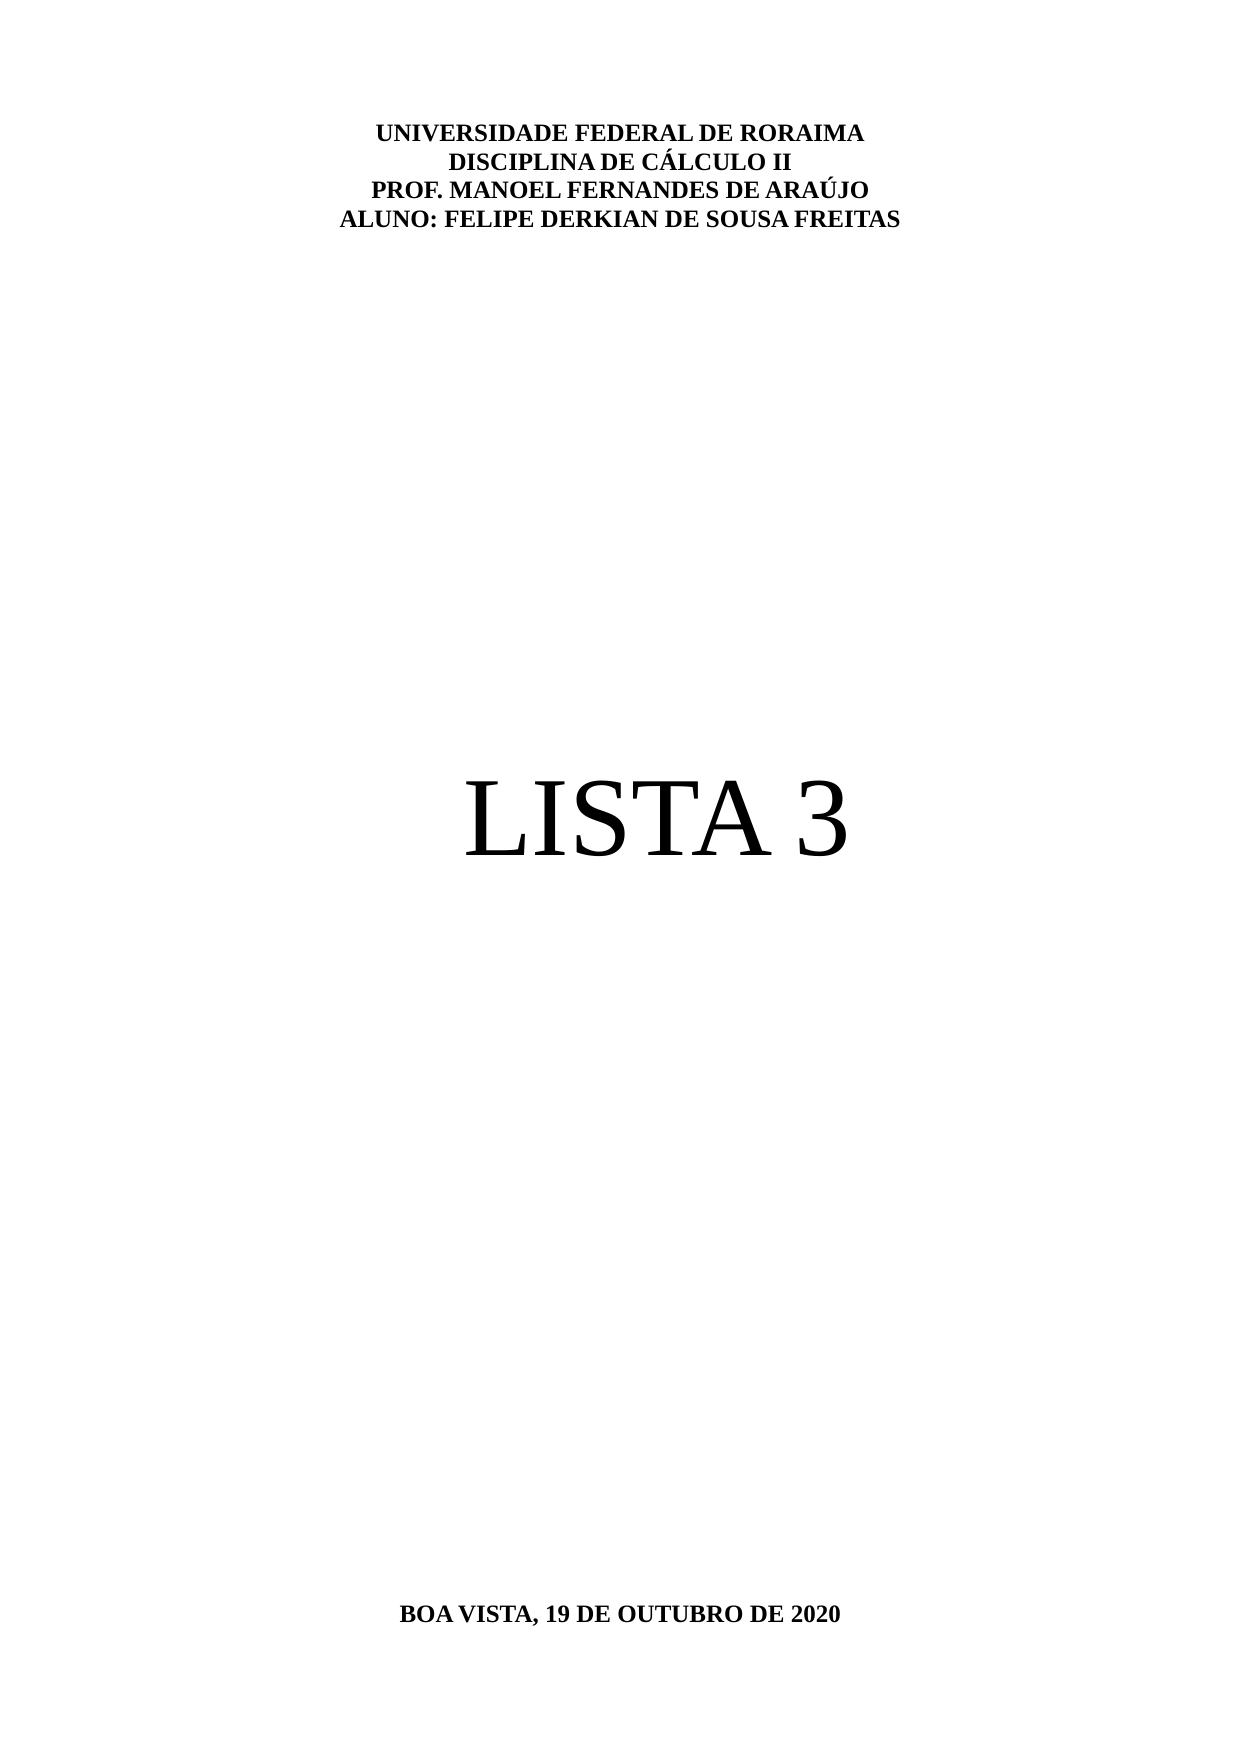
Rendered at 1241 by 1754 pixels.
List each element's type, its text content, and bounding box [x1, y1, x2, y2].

text BOA VISTA, 19 DE OUTUBRO DE 2020 [118, 1599, 1122, 1627]
text PROF. MANOEL FERNANDES DE ARAÚJO [118, 176, 1122, 204]
text LISTA 3 [118, 751, 1122, 880]
text UNIVERSIDADE FEDERAL DE RORAIMA [118, 118, 1122, 147]
text ALUNO: FELIPE DERKIAN DE SOUSA FREITAS [118, 204, 1122, 233]
text DISCIPLINA DE CÁLCULO II [118, 147, 1122, 176]
